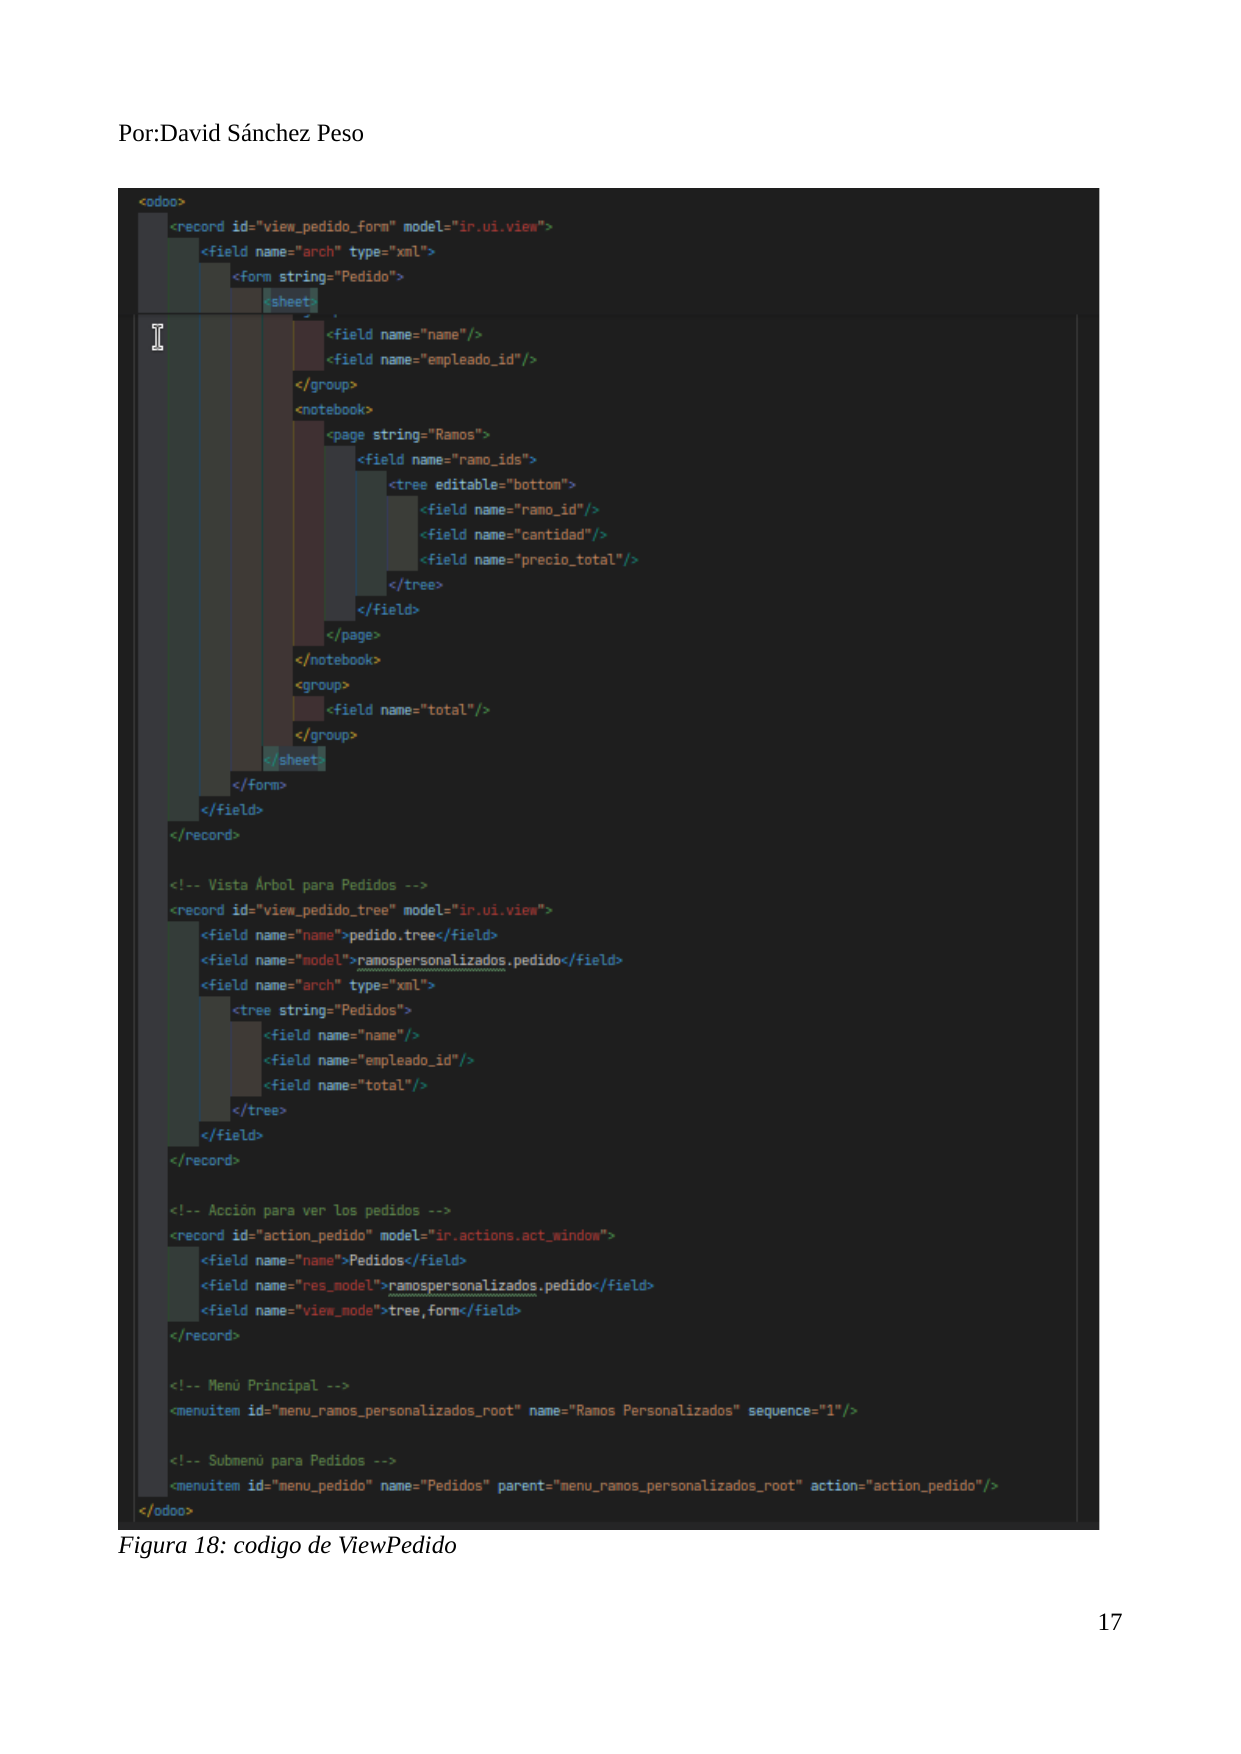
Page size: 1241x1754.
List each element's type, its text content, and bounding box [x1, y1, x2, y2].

picture [118, 188, 1100, 1530]
text Figura 18: codigo de ViewPedido [118, 1530, 1099, 1558]
